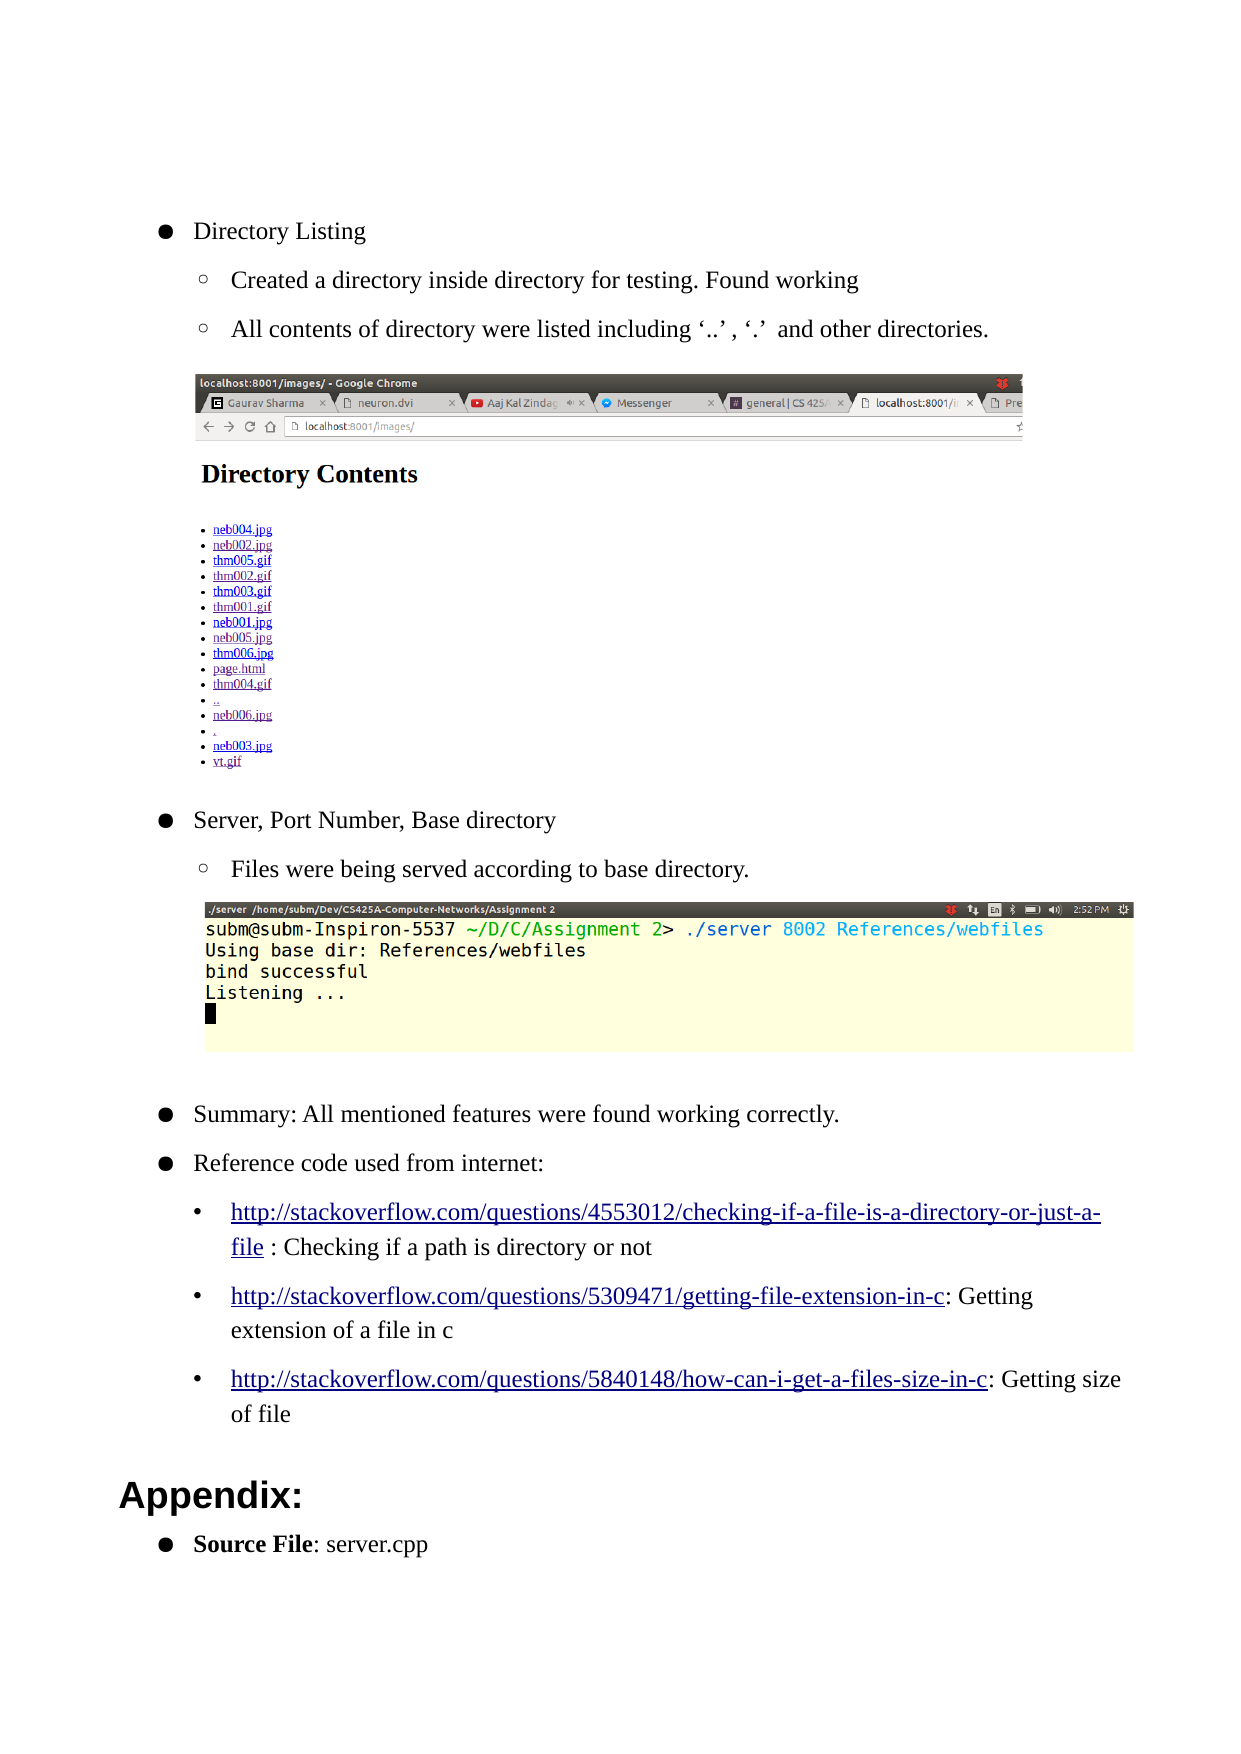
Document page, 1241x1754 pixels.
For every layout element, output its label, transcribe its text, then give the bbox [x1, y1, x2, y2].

list Server, Port Number, Base directory [156, 805, 1122, 834]
list Created a directory inside directory for testing. Found working [193, 265, 1122, 294]
subtitle Appendix: [118, 1473, 1122, 1517]
list Files were being served according to base directory. [193, 854, 1122, 883]
list Source File: server.cpp [156, 1529, 1122, 1558]
list http://stackoverflow.com/questions/5309471/getting-file-extension-in-c: Getting extension of a file in c [193, 1281, 1122, 1344]
list Directory Listing [156, 216, 1122, 245]
list All contents of directory were listed including ‘..’ , ‘.’ and other directories. [193, 314, 1122, 343]
list Reference code used from internet: [156, 1148, 1122, 1177]
list Summary: All mentioned features were found working correctly. [156, 1099, 1122, 1128]
list http://stackoverflow.com/questions/4553012/checking-if-a-file-is-a-directory-or-just-a-file : Checking if a path is directory or not [193, 1197, 1122, 1261]
picture [195, 374, 1023, 808]
list http://stackoverflow.com/questions/5840148/how-can-i-get-a-files-size-in-c: Getting size of file [193, 1364, 1122, 1428]
